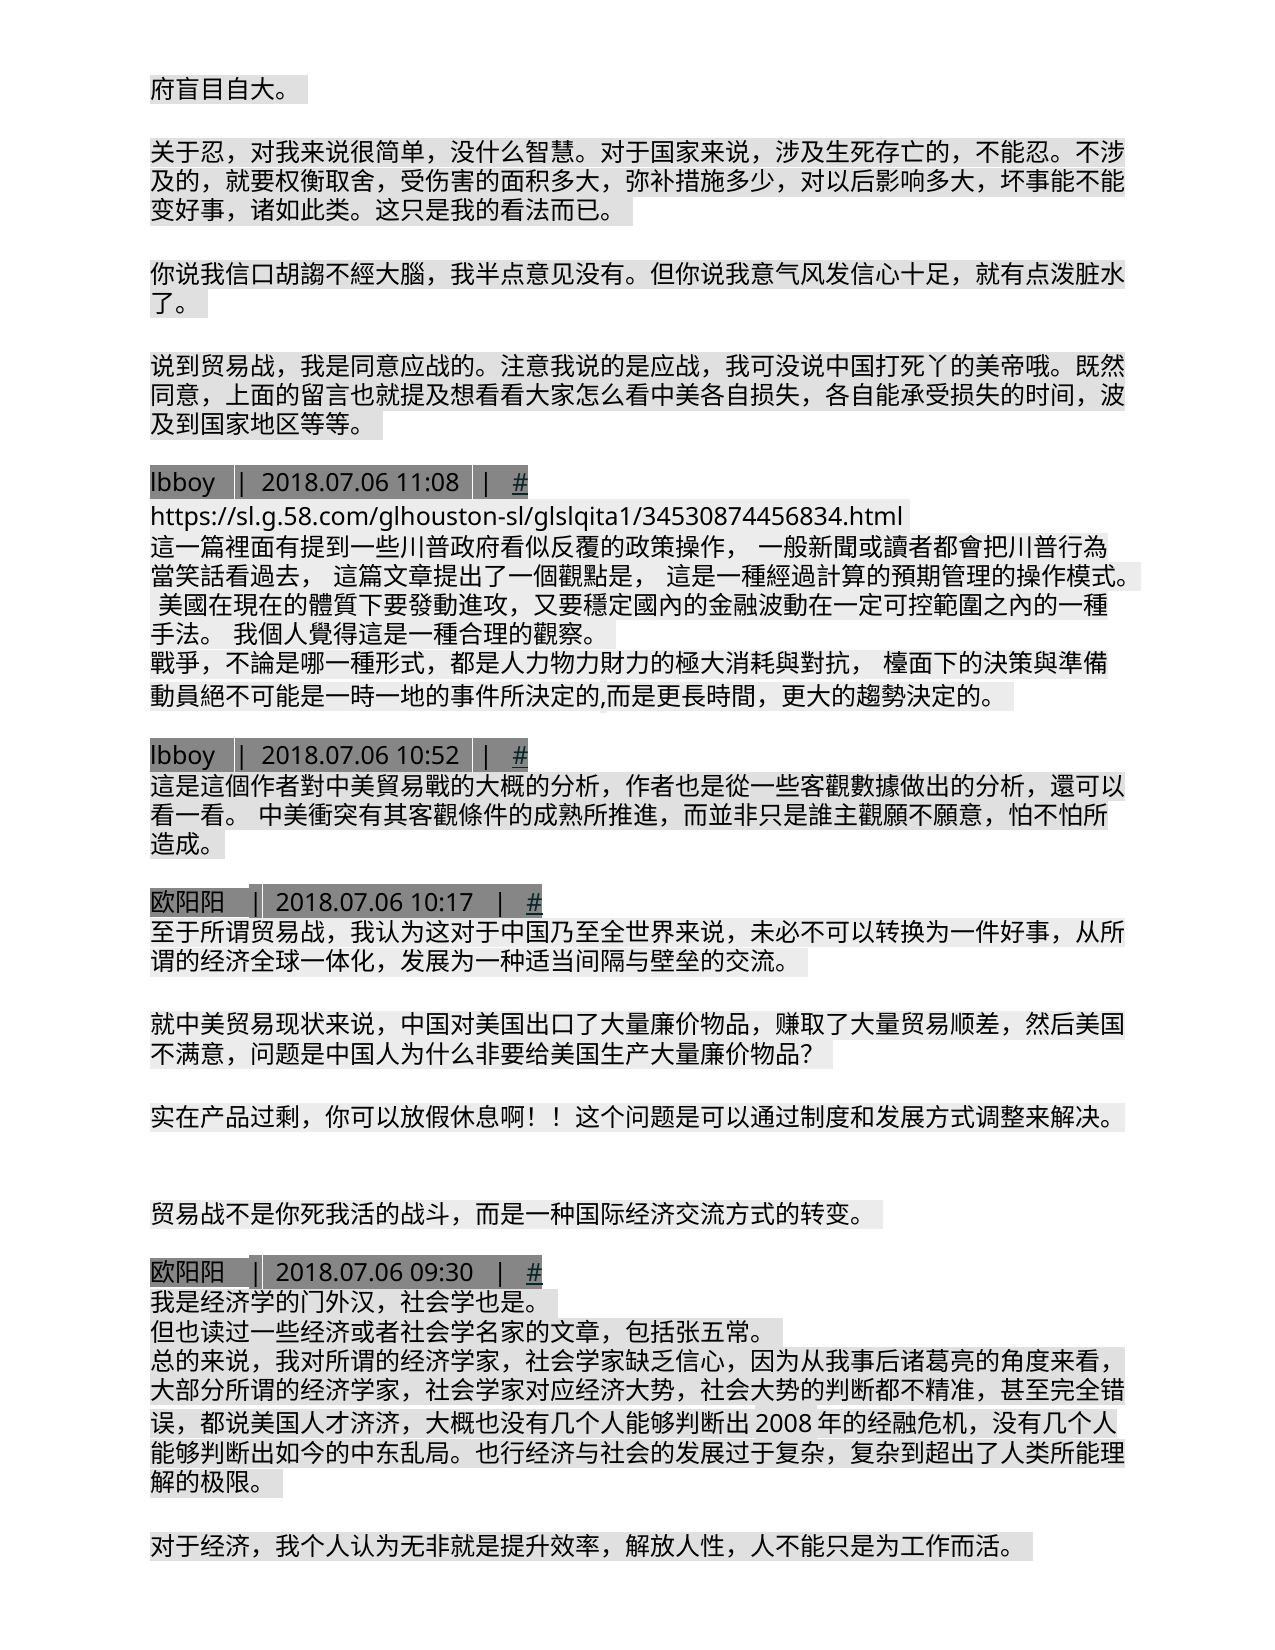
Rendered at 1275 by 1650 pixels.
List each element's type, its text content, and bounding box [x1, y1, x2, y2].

text 欧阳阳 | 2018.07.06 09:30 | # [150, 1254, 1125, 1289]
text lbboy | 2018.07.06 10:52 | # [150, 738, 1125, 772]
text 至于所谓贸易战，我认为这对于中国乃至全世界来说，未必不可以转换为一件好事，从所谓的经济全球一体化，发展为一种适当间隔与壁垒的交流。 就中美贸易现状来说，中国对美国出口了大量廉价物品，赚取了大量贸易顺差，然后美国不满意，问题是中国人为什么非要给美国生产大量廉价物品？ 实在产品过剩，你可以放假休息啊！！这个问题是可以通过制度和发展方式调整来解决。 贸易战不是你死我活的战斗，而是一种国际经济交流方式的转变。 [150, 918, 1125, 1229]
text 陈真，你反对我是天经地义，就算骂我都半点问题没有，但请别先给我扣个帽子再带出你的话，直接来就行。 我说了我是第一批受害者，因为我股市亏了钱。既然我一普通人都受影响，自然成千上万的人受影响，但这些人对于全中国十几亿人，以及对于实体经济的影响，却是小数的小数。我的经济学也许不如您，但在中国，股市崩盘确实影响面不广，这是中国特色，和中国股市设立初衷已及以及政府角色有关。中国的股市崩盘和美国的股市崩盘，是两码事。你要对中国股市感兴趣，可以自行研究。 我没有要讨论输赢的意思，我只是说这场仗必须打。至于那些每天喊来啊谁怕谁啊的人，我很讨厌，但不至于骂他们。因为每天喊中国不行的人，我也很讨厌，但我也没骂他们。这么多年平均来看，喊中国不行的声音更大，所以我还真不担心中国人盲目自大，中国政府盲目自大。 关于忍，对我来说很简单，没什么智慧。对于国家来说，涉及生死存亡的，不能忍。不涉及的，就要权衡取舍，受伤害的面积多大，弥补措施多少，对以后影响多大，坏事能不能变好事，诸如此类。这只是我的看法而已。 你说我信口胡謅不經大腦，我半点意见没有。但你说我意气风发信心十足，就有点泼脏水了。 说到贸易战，我是同意应战的。注意我说的是应战，我可没说中国打死丫的美帝哦。既然同意，上面的留言也就提及想看看大家怎么看中美各自损失，各自能承受损失的时间，波及到国家地区等等。 [150, 75, 1125, 440]
text https://sl.g.58.com/glhouston-sl/glslqita1/34530874456834.html 這一篇裡面有提到一些川普政府看似反覆的政策操作， 一般新聞或讀者都會把川普行為當笑話看過去， 這篇文章提出了一個觀點是， 這是一種經過計算的預期管理的操作模式。 美國在現在的體質下要發動進攻，又要穩定國內的金融波動在一定可控範圍之內的一種手法。 我個人覺得這是一種合理的觀察。 戰爭，不論是哪一種形式，都是人力物力財力的極大消耗與對抗， 檯面下的決策與準備動員絕不可能是一時一地的事件所決定的,而是更長時間，更大的趨勢決定的。 [150, 499, 1125, 713]
text 我是经济学的门外汉，社会学也是。 但也读过一些经济或者社会学名家的文章，包括张五常。 总的来说，我对所谓的经济学家，社会学家缺乏信心，因为从我事后诸葛亮的角度来看，大部分所谓的经济学家，社会学家对应经济大势，社会大势的判断都不精准，甚至完全错误，都说美国人才济济，大概也没有几个人能够判断出2008年的经融危机，没有几个人能够判断出如今的中东乱局。也行经济与社会的发展过于复杂，复杂到超出了人类所能理解的极限。 对于经济，我个人认为无非就是提升效率，解放人性，人不能只是为工作而活。 [150, 1289, 1125, 1561]
text 欧阳阳 | 2018.07.06 10:17 | # [150, 884, 1125, 918]
text lbboy | 2018.07.06 11:08 | # [150, 465, 1125, 499]
text 這是這個作者對中美貿易戰的大概的分析，作者也是從一些客觀數據做出的分析，還可以看一看。 中美衝突有其客觀條件的成熟所推進，而並非只是誰主觀願不願意，怕不怕所造成。 [150, 772, 1125, 859]
